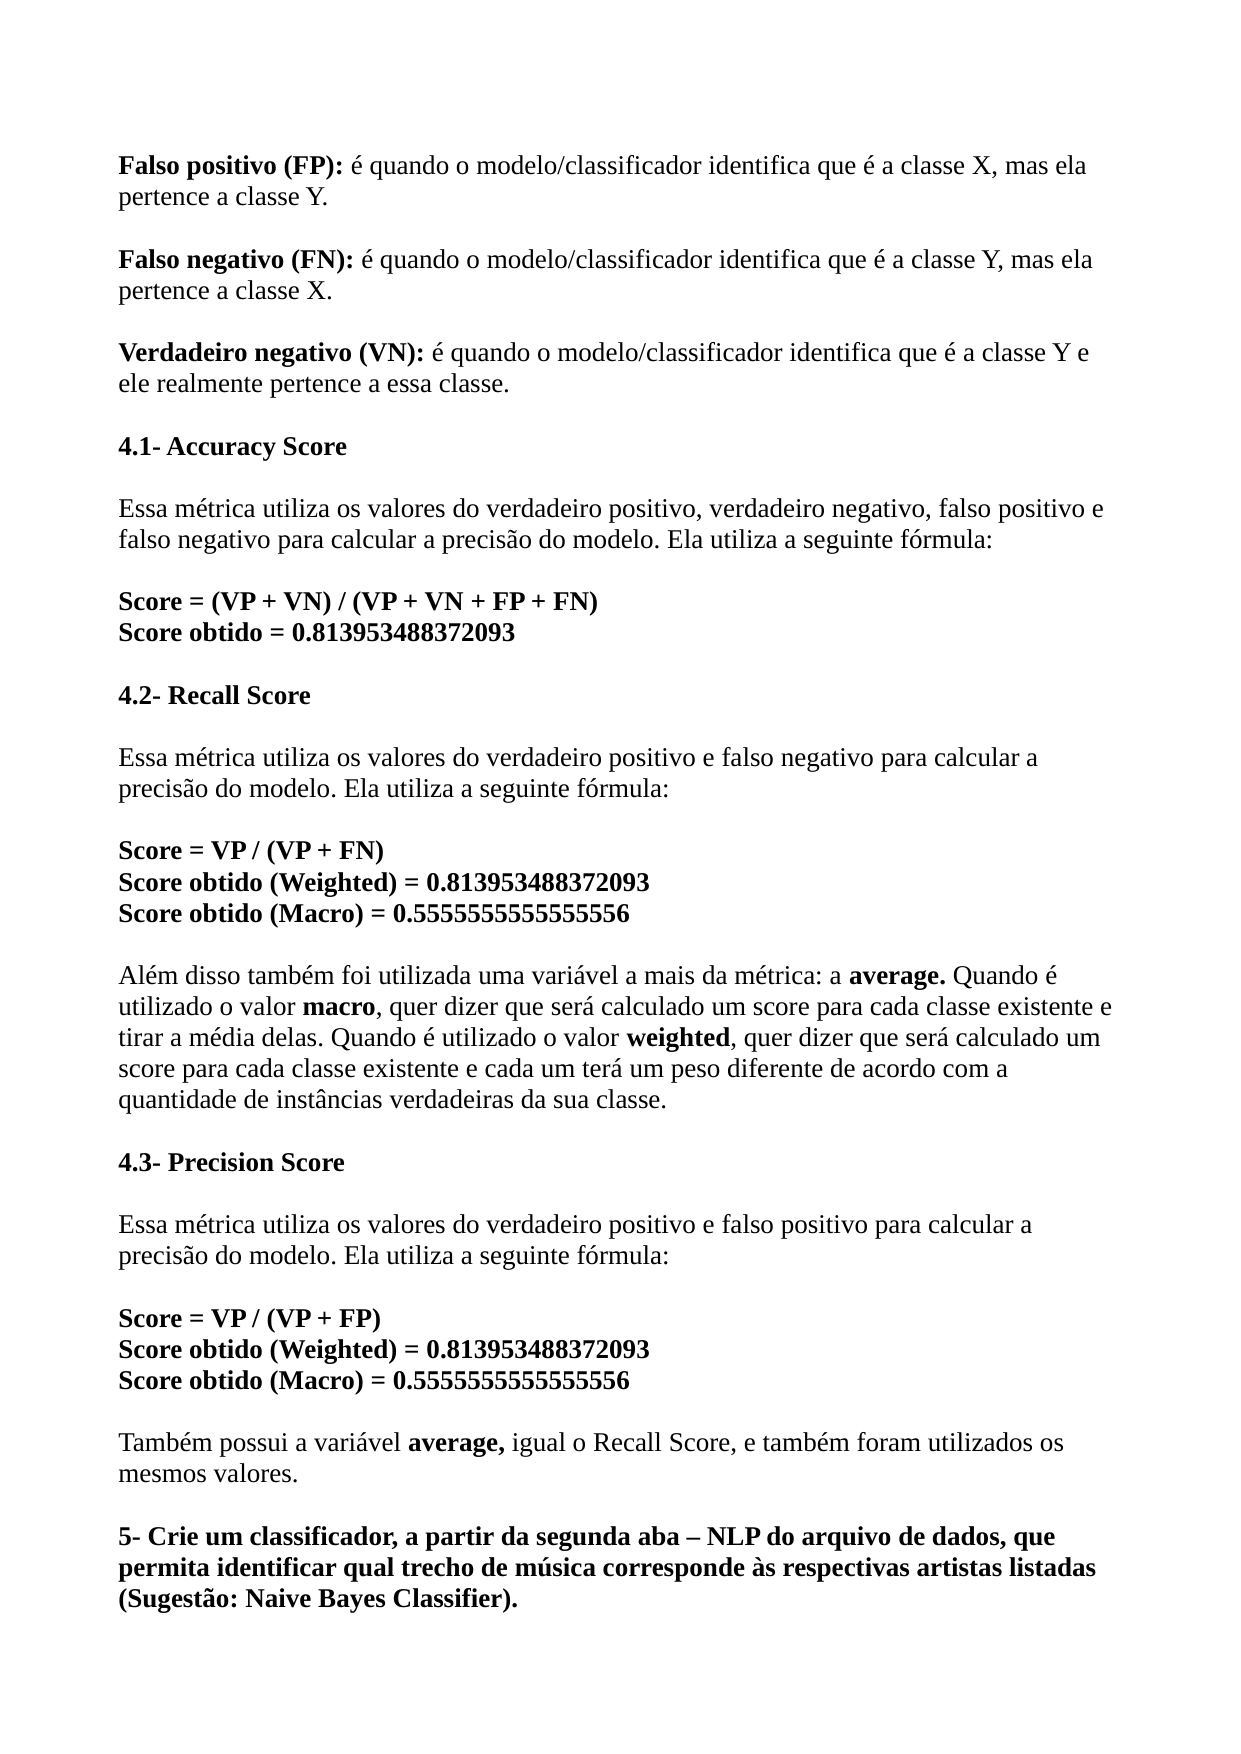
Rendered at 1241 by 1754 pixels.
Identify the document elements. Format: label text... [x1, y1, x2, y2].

text 4.1- Accuracy Score [118, 429, 1122, 461]
text Score obtido = 0.813953488372093 [118, 616, 1122, 648]
text 4.2- Recall Score [118, 679, 1122, 710]
text Essa métrica utiliza os valores do verdadeiro positivo, verdadeiro negativo, falso positivo e falso negativo para calcular a precisão do modelo. Ela utiliza a seguinte fórmula: [118, 492, 1122, 554]
text Essa métrica utiliza os valores do verdadeiro positivo e falso positivo para calcular a precisão do modelo. Ela utiliza a seguinte fórmula: [118, 1208, 1122, 1271]
text 4.3- Precision Score [118, 1146, 1122, 1177]
text Score obtido (Weighted) = 0.813953488372093 [118, 1333, 1122, 1364]
text Também possui a variável average, igual o Recall Score, e também foram utilizados os mesmos valores. [118, 1426, 1122, 1488]
text Score = VP / (VP + FN) [118, 834, 1122, 866]
text Score = (VP + VN) / (VP + VN + FP + FN) [118, 585, 1122, 616]
text Score obtido (Macro) = 0.5555555555555556 [118, 897, 1122, 928]
text Score = VP / (VP + FP) [118, 1302, 1122, 1333]
text Falso positivo (FP): é quando o modelo/classificador identifica que é a classe X, mas ela pertence a classe Y. [118, 149, 1122, 212]
text Verdadeiro negativo (VN): é quando o modelo/classificador identifica que é a classe Y e ele realmente pertence a essa classe. [118, 336, 1122, 398]
text Score obtido (Macro) = 0.5555555555555556 [118, 1364, 1122, 1395]
text Score obtido (Weighted) = 0.813953488372093 [118, 866, 1122, 897]
text Além disso também foi utilizada uma variável a mais da métrica: a average. Quando é utilizado o valor macro, quer dizer que será calculado um score para cada classe existente e tirar a média delas. Quando é utilizado o valor weighted, quer dizer que será calculado um score para cada classe existente e cada um terá um peso diferente de acordo com a quantidade de instâncias verdadeiras da sua classe. [118, 959, 1122, 1115]
text Falso negativo (FN): é quando o modelo/classificador identifica que é a classe Y, mas ela pertence a classe X. [118, 243, 1122, 305]
text 5- Crie um classificador, a partir da segunda aba – NLP do arquivo de dados, que permita identificar qual trecho de música corresponde às respectivas artistas listadas (Sugestão: Naive Bayes Classifier). [118, 1520, 1122, 1613]
text Essa métrica utiliza os valores do verdadeiro positivo e falso negativo para calcular a precisão do modelo. Ela utiliza a seguinte fórmula: [118, 741, 1122, 803]
